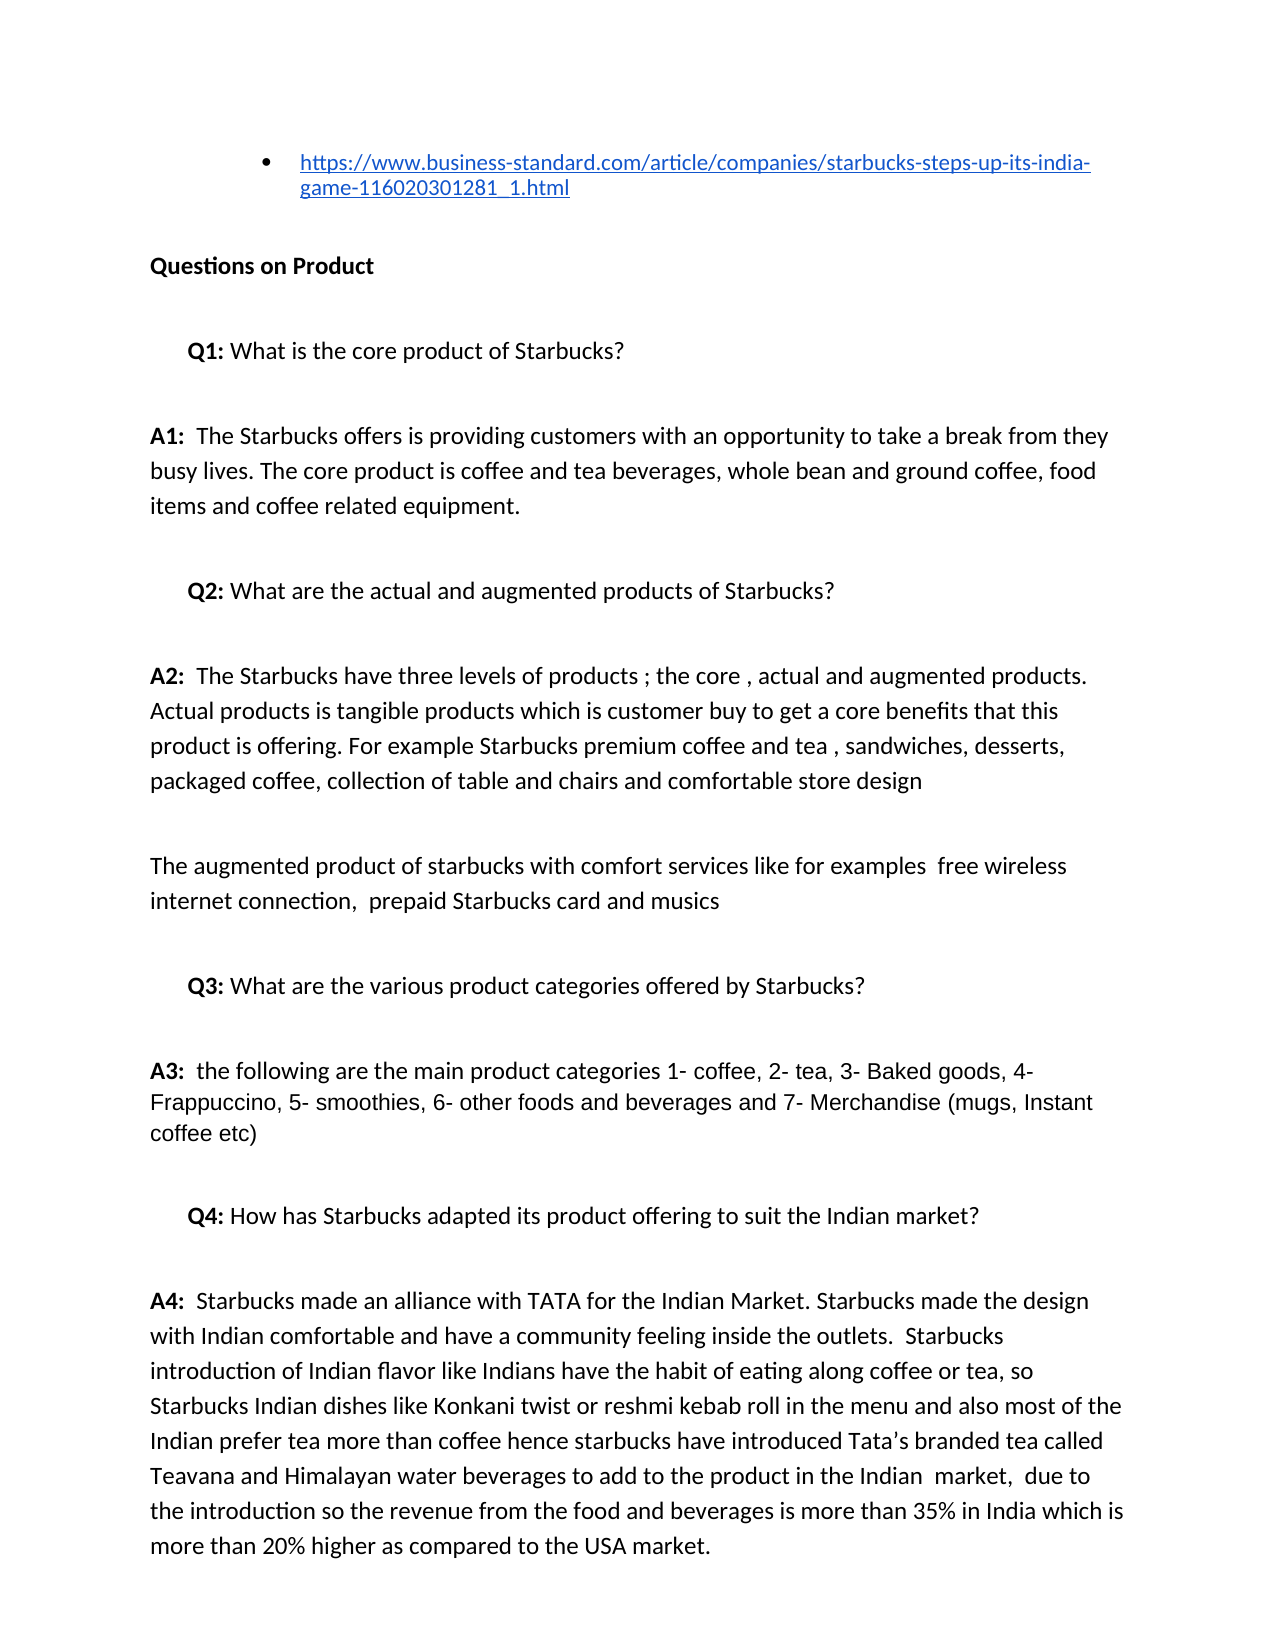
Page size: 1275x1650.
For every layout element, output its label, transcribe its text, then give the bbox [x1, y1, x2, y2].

text Q3: What are the various product categories offered by Starbucks? [187, 970, 1125, 1001]
text Questions on Product [150, 250, 1125, 281]
text The augmented product of starbucks with comfort services like for examples free wireless internet connection, prepaid Starbucks card and musics [150, 850, 1125, 916]
text Q1: What is the core product of Starbucks? [187, 335, 1125, 366]
text A4: Starbucks made an alliance with TATA for the Indian Market. Starbucks made the design with Indian comfortable and have a community feeling inside the outlets. Starbucks introduction of Indian flavor like Indians have the habit of eating along coffee or tea, so Starbucks Indian dishes like Konkani twist or reshmi kebab roll in the menu and also most of the Indian prefer tea more than coffee hence starbucks have introduced Tata’s branded tea called Teavana and Himalayan water beverages to add to the product in the Indian market, due to the introduction so the revenue from the food and beverages is more than 35% in India which is more than 20% higher as compared to the USA market. [150, 1285, 1125, 1560]
text A3: the following are the main product categories 1- coffee, 2- tea, 3- Baked goods, 4-Frappuccino, 5- smoothies, 6- other foods and beverages and 7- Merchandise (mugs, Instant coffee etc) [150, 1055, 1125, 1146]
text A1: The Starbucks offers is providing customers with an opportunity to take a break from they busy lives. The core product is coffee and tea beverages, whole bean and ground coffee, food items and coffee related equipment. [150, 420, 1125, 521]
text Q2: What are the actual and augmented products of Starbucks? [187, 575, 1125, 606]
list https://www.business-standard.com/article/companies/starbucks-steps-up-its-india-game-116020301281_1.html [262, 150, 1125, 200]
text A2: The Starbucks have three levels of products ; the core , actual and augmented products. Actual products is tangible products which is customer buy to get a core benefits that this product is offering. For example Starbucks premium coffee and tea , sandwiches, desserts, packaged coffee, collection of table and chairs and comfortable store design [150, 660, 1125, 796]
text Q4: How has Starbucks adapted its product offering to suit the Indian market? [187, 1200, 1125, 1230]
